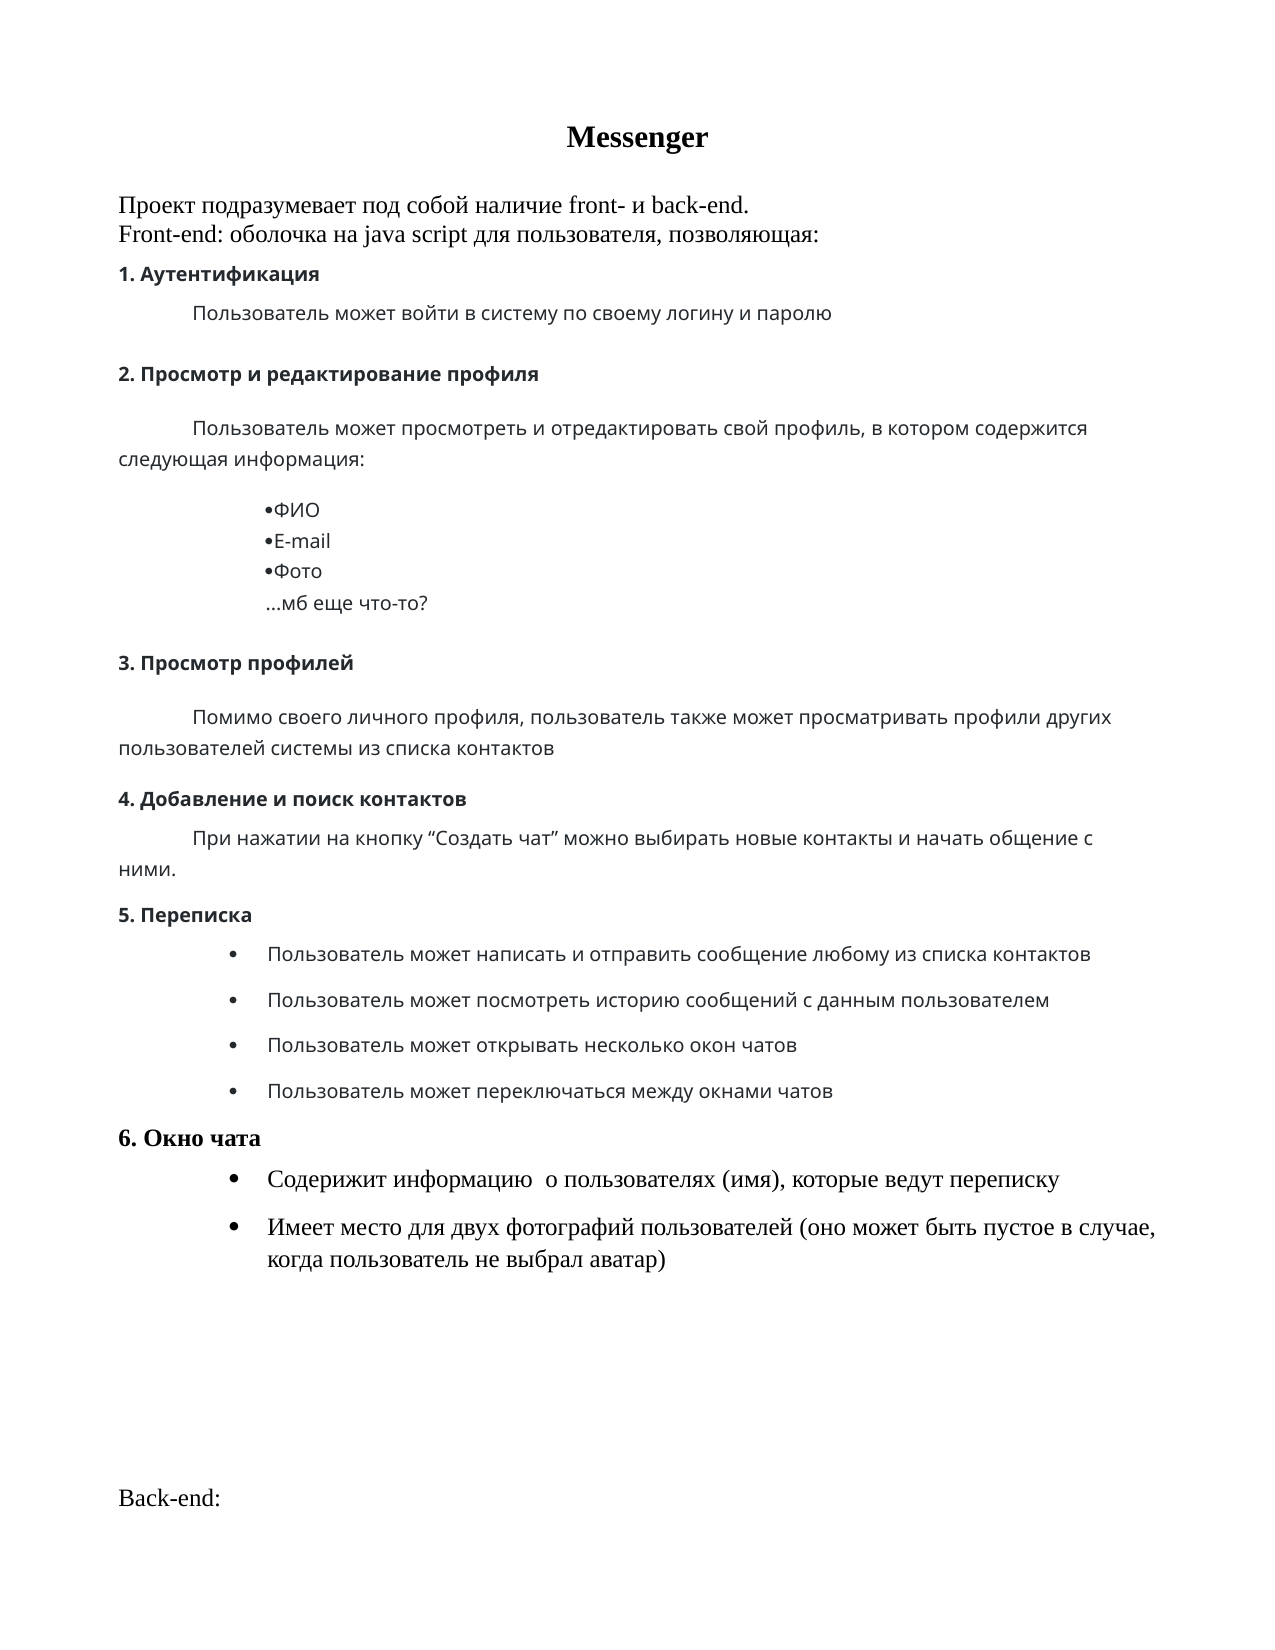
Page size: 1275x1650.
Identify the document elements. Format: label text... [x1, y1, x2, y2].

list Имеет место для двух фотографий пользователей (оно может быть пустое в случае, когда пользователь не выбрал аватар) [229, 1212, 1157, 1273]
subtitle 4. Добавление и поиск контактов [118, 785, 1157, 812]
text Back-end: [118, 1483, 1157, 1511]
text При нажатии на кнопку “Создать чат” можно выбирать новые контакты и начать общение с ними. [118, 825, 1157, 883]
text Пользователь может просмотреть и отредактировать свой профиль, в котором содержится следующая информация: [118, 414, 1157, 472]
subtitle 2. Просмотр и редактирование профиля [118, 360, 1157, 387]
subtitle 1. Аутентификация [118, 260, 1157, 287]
list Пользователь может переключаться между окнами чатов [229, 1077, 1157, 1104]
list Пользователь может открывать несколько окон чатов [229, 1032, 1157, 1059]
list Пользователь может посмотреть историю сообщений с данным пользователем [229, 986, 1157, 1013]
subtitle 3. Просмотр профилей [118, 650, 1157, 677]
text Проект подразумевает под собой наличие front- и back-end. [118, 190, 1157, 219]
list E-mail [265, 527, 1157, 554]
subtitle 6. Окно чата [118, 1123, 1157, 1151]
text Front-end: оболочка на java script для пользователя, позволяющая: [118, 219, 1157, 247]
subtitle 5. Переписка [118, 901, 1157, 928]
list Фото [265, 558, 1157, 585]
text Помимо своего личного профиля, пользователь также может просматривать профили других пользователей системы из списка контактов [118, 703, 1157, 761]
text Messenger [118, 118, 1157, 154]
list ФИО [265, 496, 1157, 523]
list Содерижит информацию о пользователях (имя), которые ведут переписку [229, 1164, 1157, 1193]
text ...мб еще что-то? [265, 589, 1157, 616]
text Пользователь может войти в систему по своему логину и паролю [118, 299, 1157, 326]
list Пользователь может написать и отправить сообщение любому из списка контактов [229, 941, 1157, 968]
